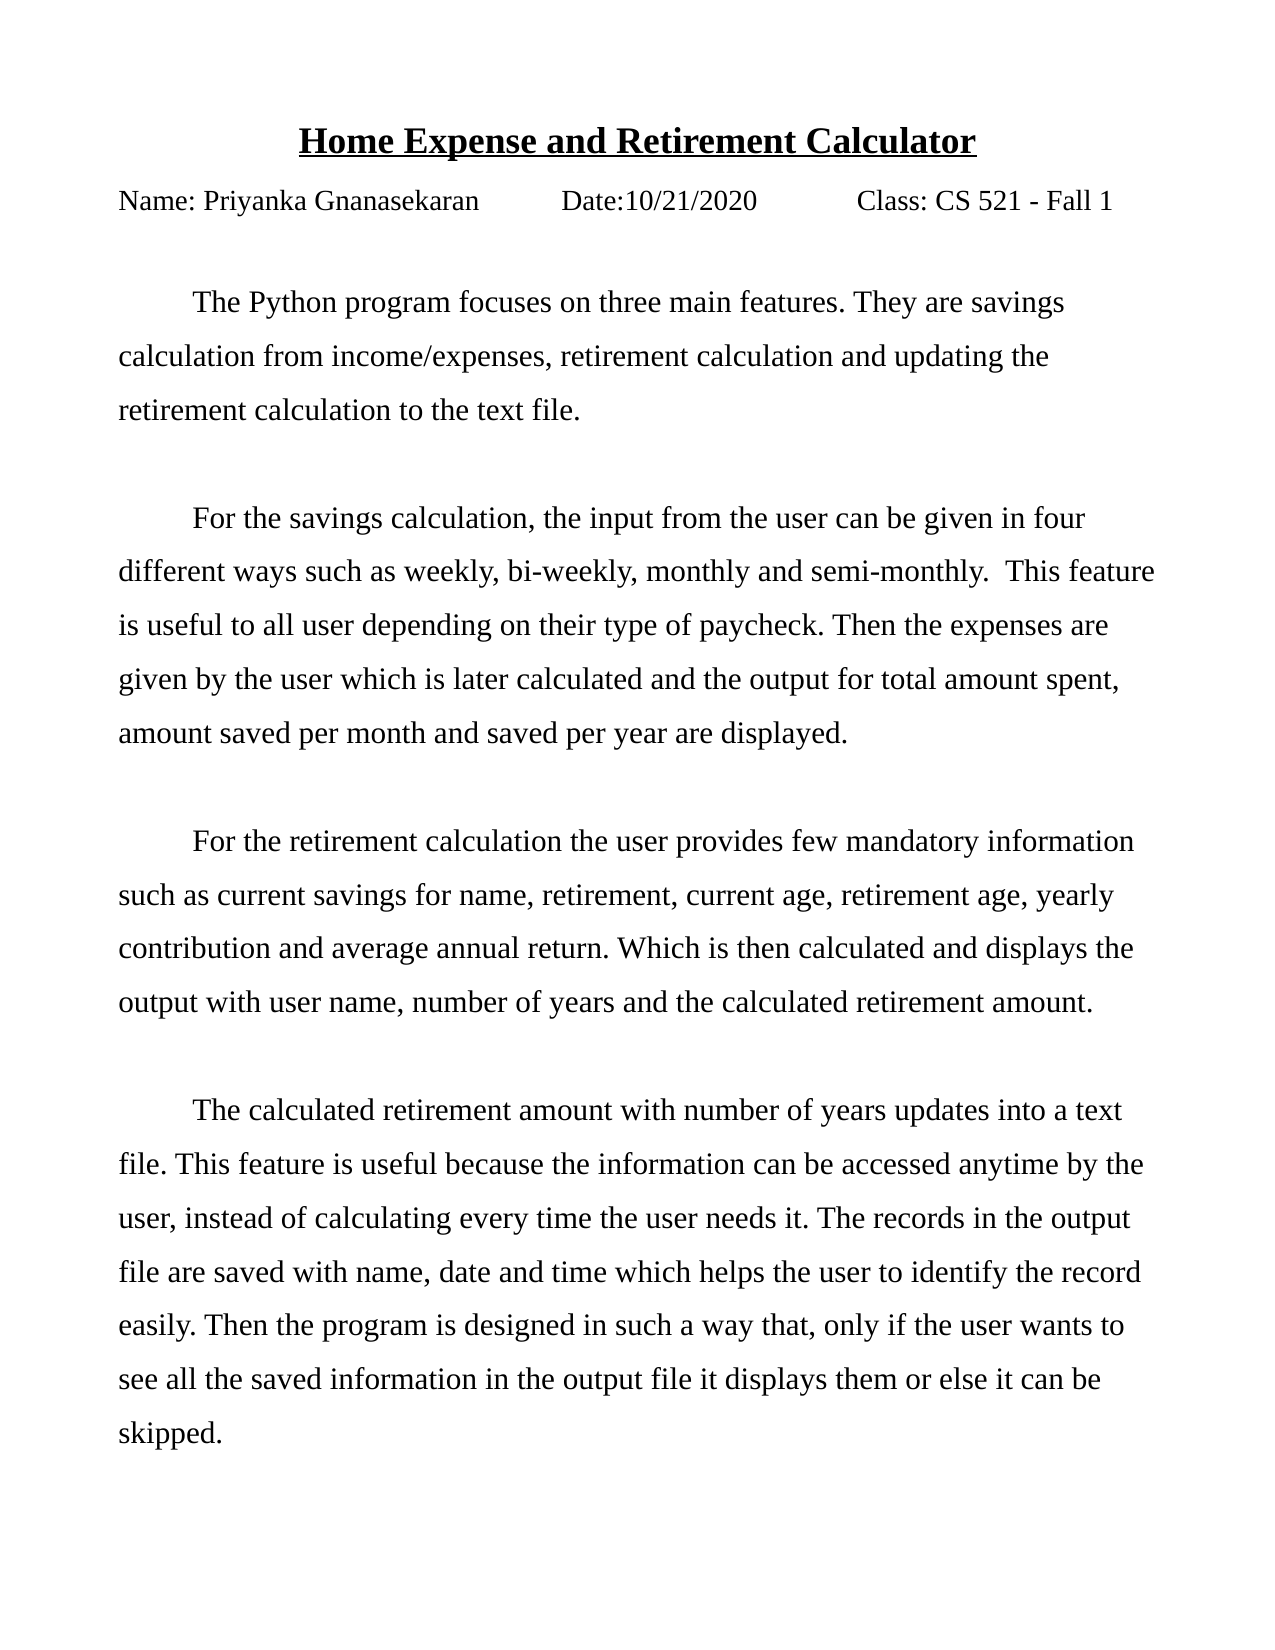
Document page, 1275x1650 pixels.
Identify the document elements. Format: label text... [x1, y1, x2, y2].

text For the savings calculation, the input from the user can be given in four different ways such as weekly, bi-weekly, monthly and semi-monthly. This feature is useful to all user depending on their type of paycheck. Then the expenses are given by the user which is later calculated and the output for total amount spent, amount saved per month and saved per year are displayed. [118, 499, 1157, 750]
text Home Expense and Retirement Calculator [118, 118, 1157, 161]
text The Python program focuses on three main features. They are savings calculation from income/expenses, retirement calculation and updating the retirement calculation to the text file. [118, 283, 1157, 427]
text Name: Priyanka Gnanasekaran Date:10/21/2020 Class: CS 521 - Fall 1 [118, 183, 1157, 216]
text For the retirement calculation the user provides few mandatory information such as current savings for name, retirement, current age, retirement age, yearly contribution and average annual return. Which is then calculated and displays the output with user name, number of years and the calculated retirement amount. [118, 822, 1157, 1019]
text The calculated retirement amount with number of years updates into a text file. This feature is useful because the information can be accessed anytime by the user, instead of calculating every time the user needs it. The records in the output file are saved with name, date and time which helps the user to identify the record easily. Then the program is designed in such a way that, only if the user wants to see all the saved information in the output file it displays them or else it can be skipped. [118, 1091, 1157, 1450]
